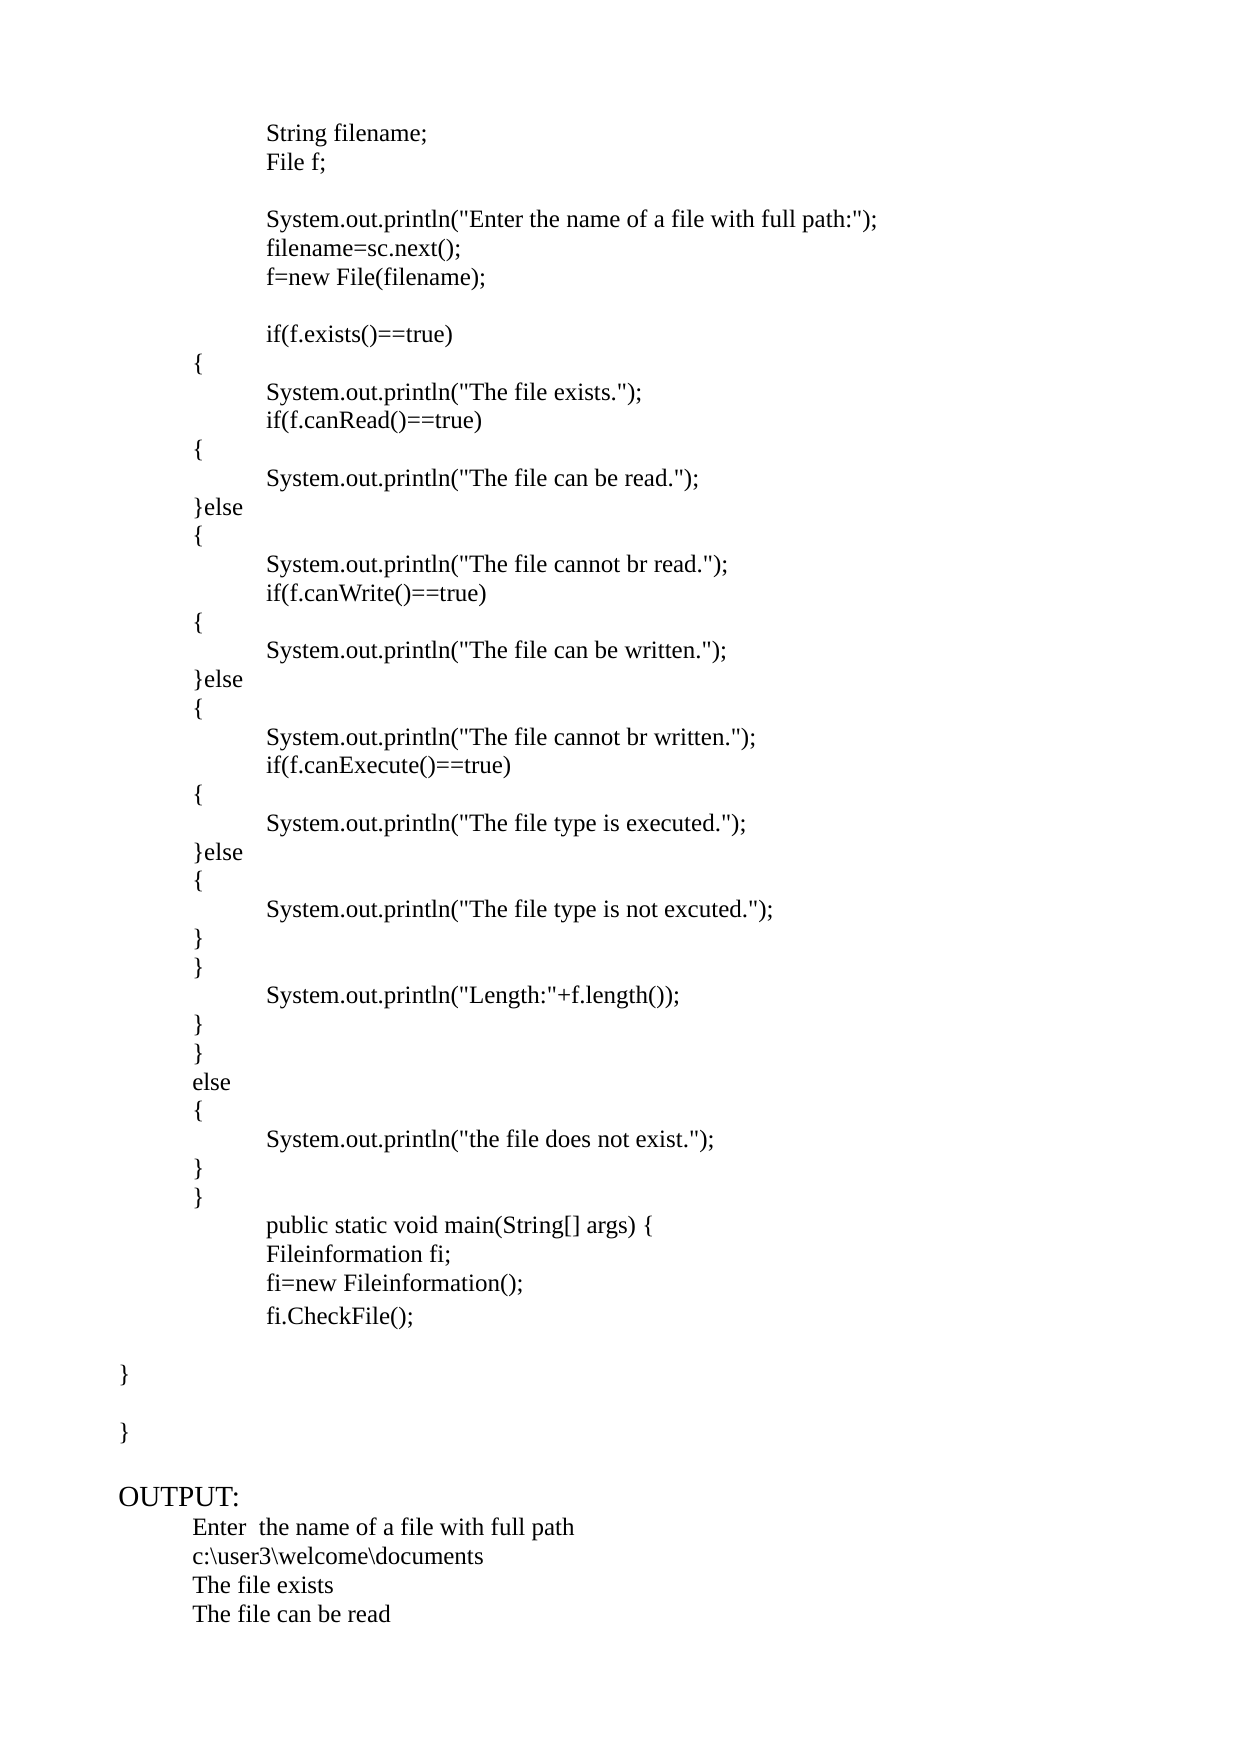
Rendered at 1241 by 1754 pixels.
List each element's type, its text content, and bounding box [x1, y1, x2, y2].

text { [118, 434, 1122, 463]
text c:\user3\welcome\documents [118, 1541, 1122, 1570]
text } [118, 1359, 1122, 1388]
text System.out.println("The file can be read."); [118, 463, 1122, 492]
text }else [118, 837, 1122, 866]
text The file exists [118, 1570, 1122, 1599]
text System.out.println("the file does not exist."); [118, 1124, 1122, 1153]
text } [118, 1182, 1122, 1211]
text f=new File(filename); [118, 262, 1122, 291]
text { [118, 607, 1122, 636]
text } [118, 1009, 1122, 1038]
text filename=sc.next(); [118, 233, 1122, 262]
text System.out.println("The file cannot br written."); [118, 722, 1122, 751]
text System.out.println("The file type is executed."); [118, 808, 1122, 837]
text fi.CheckFile(); [118, 1297, 1122, 1330]
text File f; [118, 147, 1122, 176]
text { [118, 693, 1122, 722]
text { [118, 779, 1122, 808]
text if(f.canExecute()==true) [118, 751, 1122, 779]
text OUTPUT: [118, 1479, 1122, 1512]
text } [118, 1038, 1122, 1067]
text The file can be read [118, 1599, 1122, 1627]
text System.out.println("The file type is not excuted."); [118, 894, 1122, 923]
text else [118, 1067, 1122, 1096]
text public static void main(String[] args) { [118, 1211, 1122, 1239]
text { [118, 866, 1122, 894]
text } [118, 1153, 1122, 1182]
text } [118, 1417, 1122, 1445]
text }else [118, 492, 1122, 521]
text if(f.canWrite()==true) [118, 578, 1122, 607]
text { [118, 1096, 1122, 1124]
text Enter the name of a file with full path [118, 1512, 1122, 1541]
text System.out.println("Length:"+f.length()); [118, 981, 1122, 1009]
text { [118, 348, 1122, 377]
text Fileinformation fi; [118, 1239, 1122, 1268]
text System.out.println("The file cannot br read."); [118, 549, 1122, 578]
text System.out.println("The file can be written."); [118, 636, 1122, 664]
text } [118, 923, 1122, 952]
text }else [118, 664, 1122, 693]
text if(f.canRead()==true) [118, 406, 1122, 434]
text String filename; [118, 118, 1122, 147]
text } [118, 952, 1122, 981]
text fi=new Fileinformation(); [118, 1268, 1122, 1297]
text System.out.println("Enter the name of a file with full path:"); [118, 204, 1122, 233]
text if(f.exists()==true) [118, 319, 1122, 348]
text { [118, 521, 1122, 549]
text System.out.println("The file exists."); [118, 377, 1122, 406]
